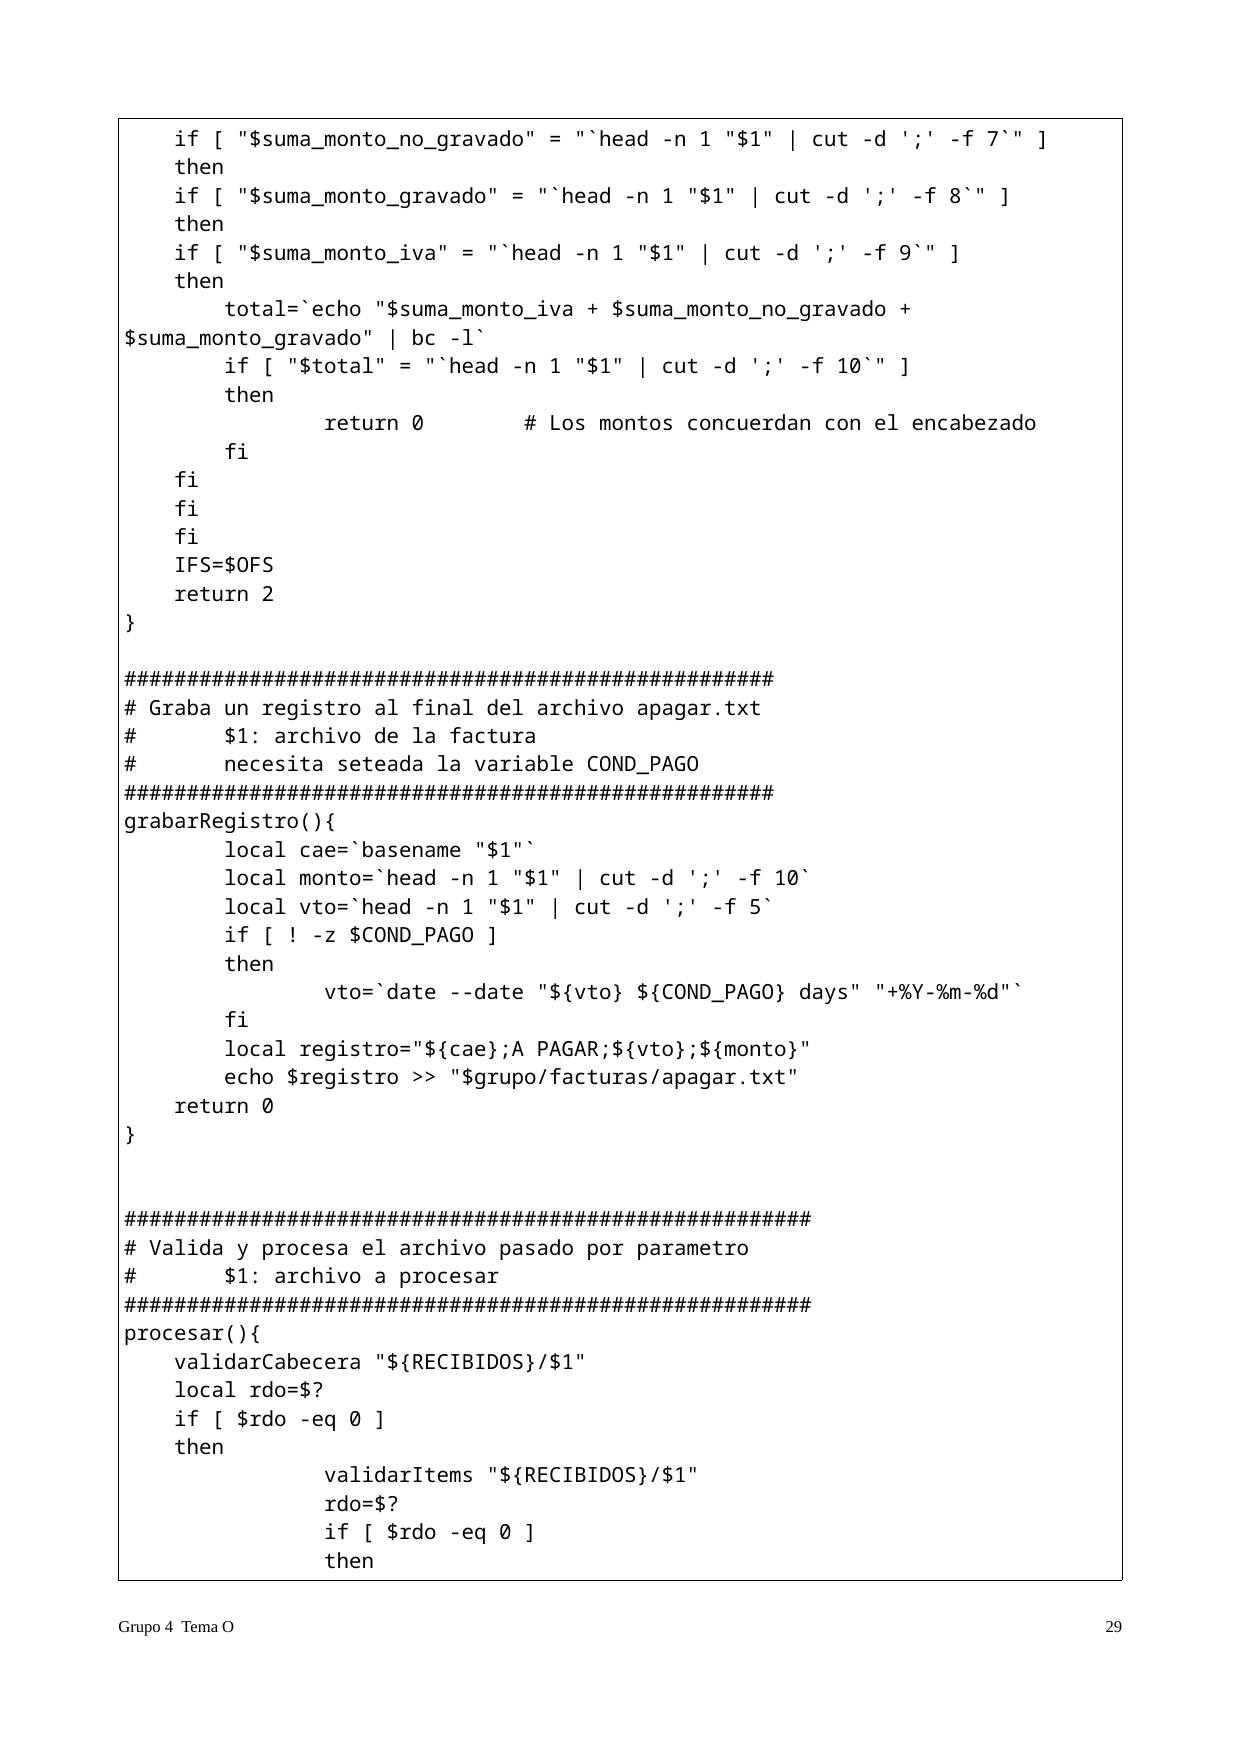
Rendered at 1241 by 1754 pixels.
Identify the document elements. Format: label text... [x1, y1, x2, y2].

table_header if [ "$suma_monto_no_gravado" = "`head -n 1 "$1" | cut -d ';' -f 7`" ] then if [ "$suma_monto_gravado" = "`head -n 1 "$1" | cut -d ';' -f 8`" ] then if [ "$suma_monto_iva" = "`head -n 1 "$1" | cut -d ';' -f 9`" ] then total=`echo "$suma_monto_iva + $suma_monto_no_gravado + $suma_monto_gravado" | bc -l` if [ "$total" = "`head -n 1 "$1" | cut -d ';' -f 10`" ] then return 0 # Los montos concuerdan con el encabezado fi fi fi fi IFS=$OFS return 2 } #################################################### # Graba un registro al final del archivo apagar.txt # $1: archivo de la factura # necesita seteada la variable COND_PAGO #################################################### grabarRegistro(){ local cae=`basename "$1"` local monto=`head -n 1 "$1" | cut -d ';' -f 10` local vto=`head -n 1 "$1" | cut -d ';' -f 5` if [ ! -z $COND_PAGO ] then vto=`date --date "${vto} ${COND_PAGO} days" "+%Y-%m-%d"` fi local registro="${cae};A PAGAR;${vto};${monto}" echo $registro >> "$grupo/facturas/apagar.txt" return 0 } ####################################################### # Valida y procesa el archivo pasado por parametro # $1: archivo a procesar ####################################################### procesar(){ validarCabecera "${RECIBIDOS}/$1" local rdo=$? if [ $rdo -eq 0 ] then validarItems "${RECIBIDOS}/$1" rdo=$? if [ $rdo -eq 0 ] then [119, 119, 1122, 1580]
